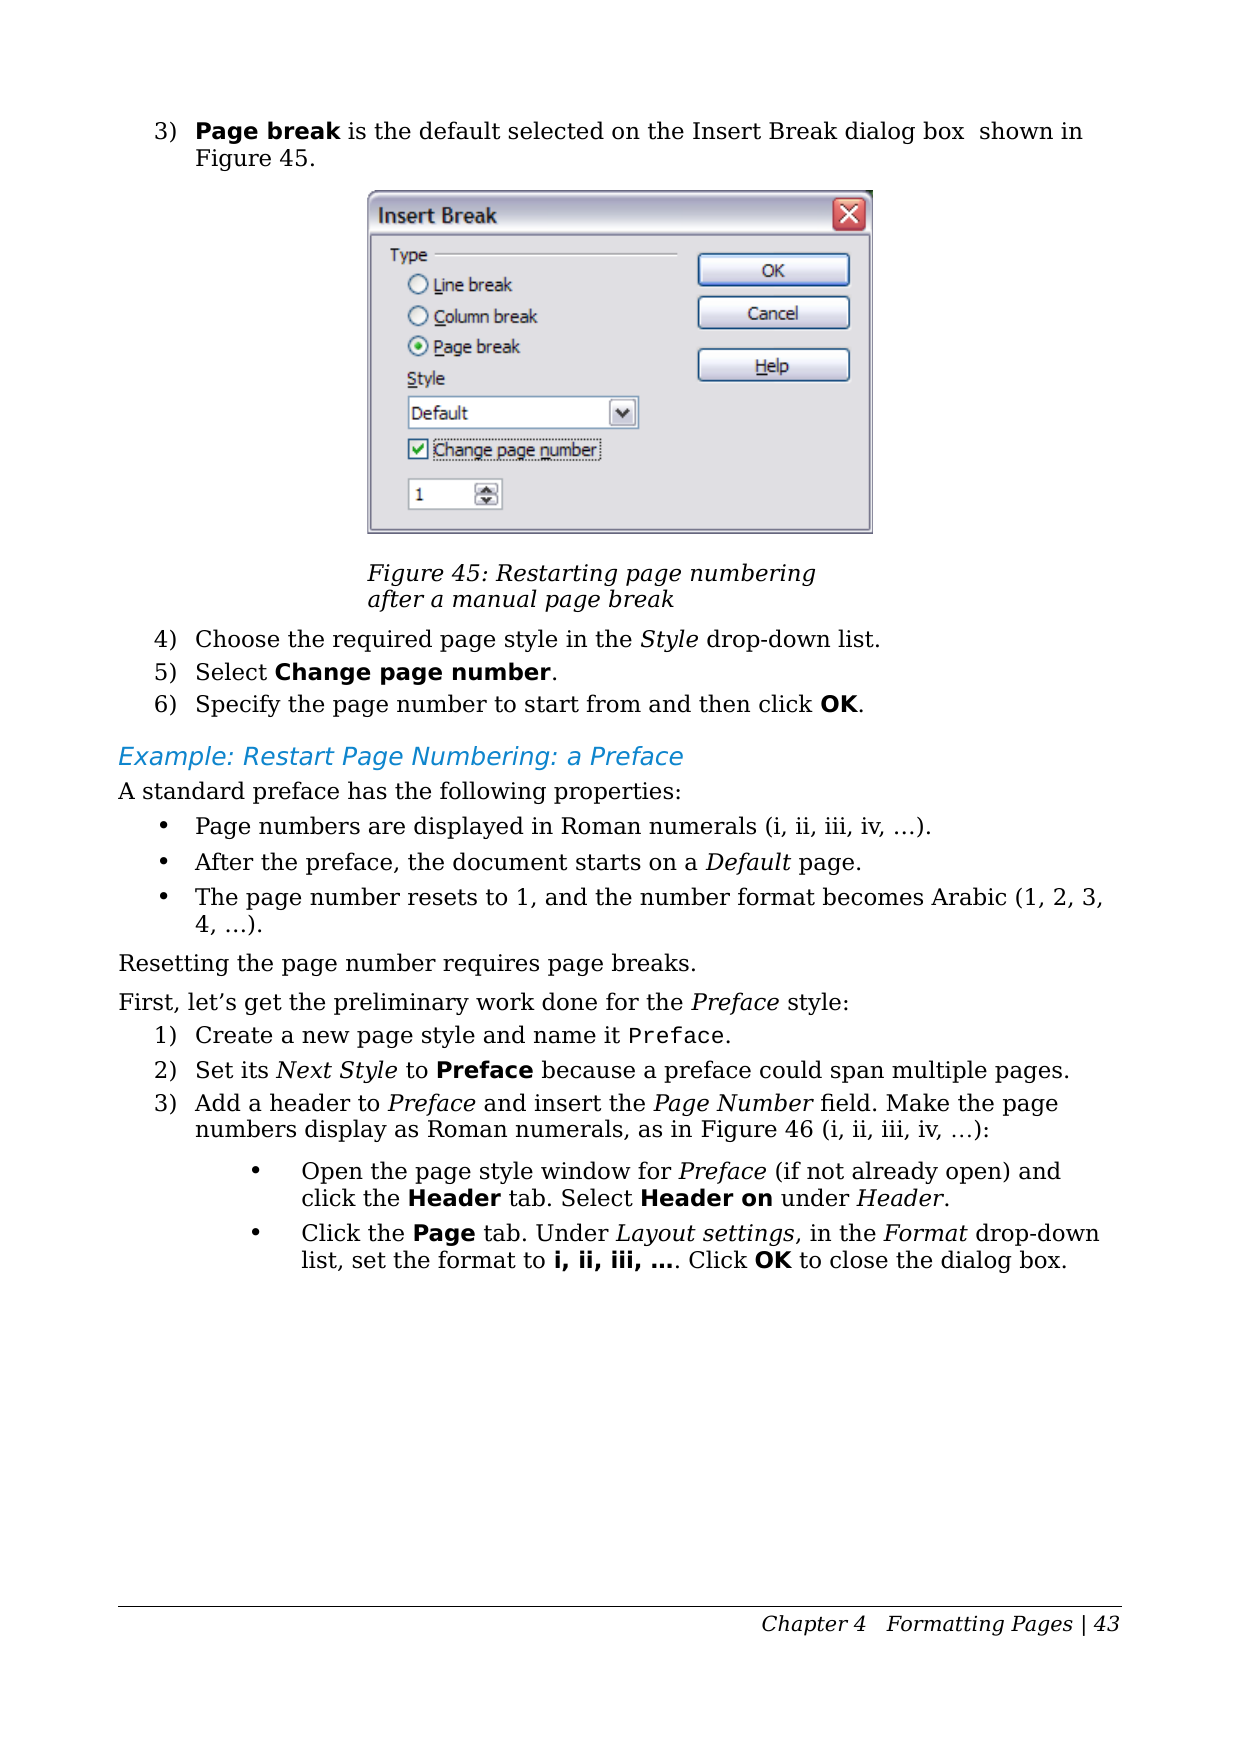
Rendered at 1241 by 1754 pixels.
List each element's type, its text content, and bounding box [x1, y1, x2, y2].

list Specify the page number to start from and then click OK. [177, 692, 1122, 718]
list A standard preface has the following properties: [118, 778, 1122, 805]
list Choose the required page style in the Style drop-down list. [177, 626, 1122, 652]
list Click the Page tab. Under Layout settings, in the Format drop-down list, set the format to i, ii, iii, …. Click OK to close the dialog box. [248, 1218, 1122, 1274]
list Set its Next Style to Preface because a preface could span multiple pages. [177, 1057, 1122, 1084]
list Page break is the default selected on the Insert Break dialog box shown in Figure 45. [177, 118, 1122, 171]
list Create a new page style and name it Preface. [177, 1023, 1122, 1051]
picture [367, 190, 873, 534]
list First, let’s get the preliminary work done for the Preface style: [118, 989, 1122, 1016]
list Select Change page number. [177, 659, 1122, 685]
list The page number resets to 1, and the number format becomes Arabic (1, 2, 3, 4, …). [156, 882, 1122, 938]
list After the preface, the document starts on a Default page. [156, 847, 1122, 876]
subtitle Example: Restart Page Numbering: a Preface [118, 742, 1122, 772]
list Add a header to Preface and insert the Page Number field. Make the page numbers display as Roman numerals, as in Figure 46 (i, ii, iii, iv, …): [177, 1090, 1122, 1143]
list Page numbers are displayed in Roman numerals (i, ii, iii, iv, …). [156, 811, 1122, 840]
text Figure 45: Restarting page numbering after a manual page break [367, 560, 873, 613]
list Open the page style window for Preface (if not already open) and click the Header tab. Select Header on under Header. [248, 1156, 1122, 1212]
text Resetting the page number requires page breaks. [118, 950, 1122, 977]
